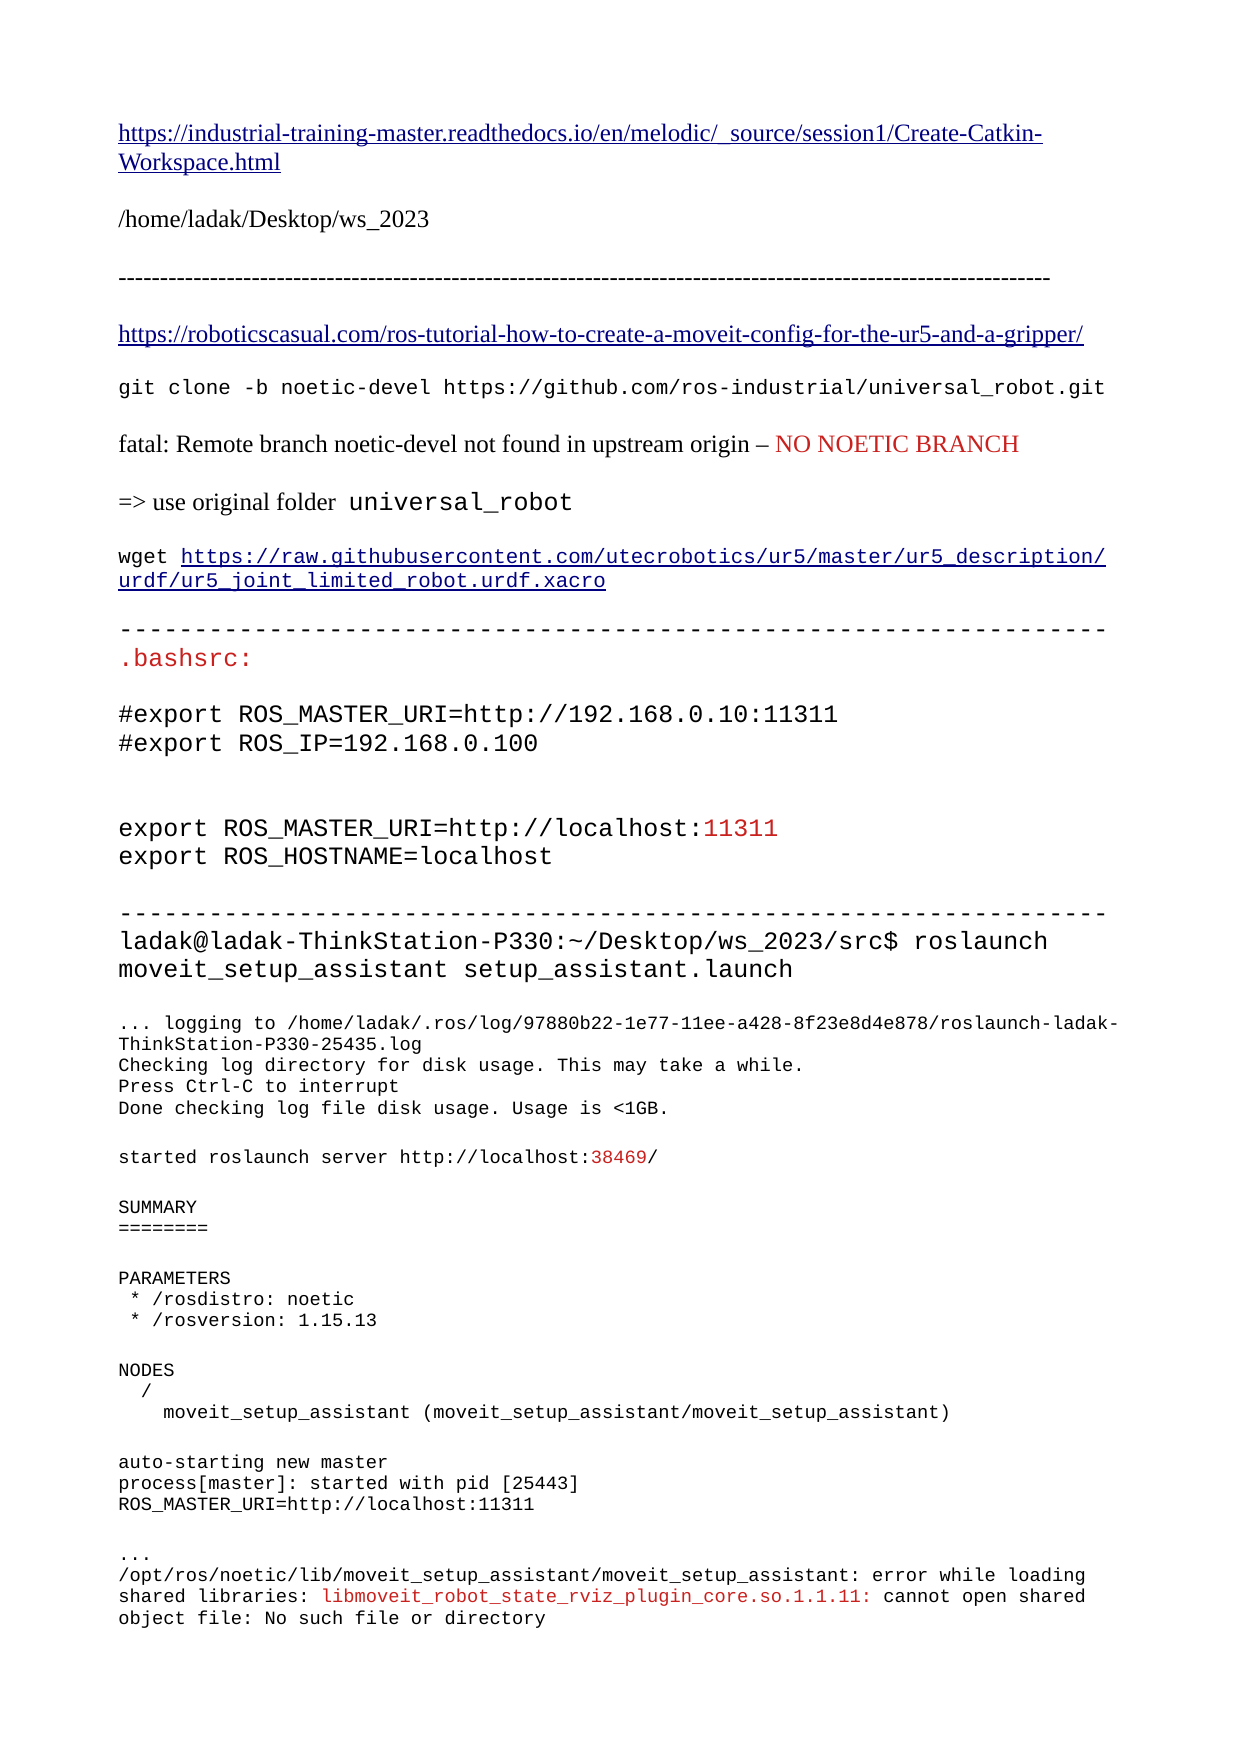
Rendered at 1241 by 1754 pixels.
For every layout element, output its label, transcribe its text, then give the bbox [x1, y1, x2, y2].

text fatal: Remote branch noetic-devel not found in upstream origin – NO NOETIC BRANCH [118, 429, 1122, 458]
text ladak@ladak-ThinkStation-P330:~/Desktop/ws_2023/src$ roslaunch moveit_setup_assistant setup_assistant.launch [118, 928, 1122, 985]
text git clone -b noetic-devel https://github.com/ros-industrial/universal_robot.git [118, 377, 1122, 401]
text / [118, 1382, 1122, 1403]
text ... [118, 1545, 1122, 1566]
text => use original folder universal_robot [118, 487, 1122, 518]
text moveit_setup_assistant (moveit_setup_assistant/moveit_setup_assistant) [118, 1403, 1122, 1424]
text Press Ctrl-C to interrupt [118, 1077, 1122, 1098]
text ... logging to /home/ladak/.ros/log/97880b22-1e77-11ee-a428-8f23e8d4e878/roslaunch-ladak-ThinkStation-P330-25435.log [118, 1013, 1122, 1056]
text * /rosdistro: noetic [118, 1290, 1122, 1311]
text export ROS_HOSTNAME=localhost [118, 843, 1122, 872]
text wget https://raw.githubusercontent.com/utecrobotics/ur5/master/ur5_description/urdf/ur5_joint_limited_robot.urdf.xacro [118, 546, 1122, 593]
text https://roboticscasual.com/ros-tutorial-how-to-create-a-moveit-config-for-the-ur5-and-a-gripper/ [118, 319, 1122, 348]
text .bashsrc: [118, 645, 1122, 673]
text #export ROS_IP=192.168.0.100 [118, 730, 1122, 758]
text ======== [118, 1219, 1122, 1240]
text * /rosversion: 1.15.13 [118, 1311, 1122, 1332]
text started roslaunch server http://localhost:38469/ [118, 1148, 1122, 1169]
text ------------------------------------------------------------------ [118, 617, 1122, 645]
text Checking log directory for disk usage. This may take a while. [118, 1056, 1122, 1077]
text process[master]: started with pid [25443] [118, 1474, 1122, 1495]
text auto-starting new master [118, 1453, 1122, 1474]
text export ROS_MASTER_URI=http://localhost:11311 [118, 815, 1122, 843]
text PARAMETERS [118, 1268, 1122, 1290]
text ------------------------------------------------------------------ [118, 900, 1122, 928]
text ROS_MASTER_URI=http://localhost:11311 [118, 1495, 1122, 1516]
text https://industrial-training-master.readthedocs.io/en/melodic/_source/session1/Create-Catkin-Workspace.html [118, 118, 1122, 176]
text /home/ladak/Desktop/ws_2023 [118, 204, 1122, 233]
text /opt/ros/noetic/lib/moveit_setup_assistant/moveit_setup_assistant: error while loading shared libraries: libmoveit_robot_state_rviz_plugin_core.so.1.1.11: cannot open shared object file: No such file or directory [118, 1566, 1122, 1630]
text #export ROS_MASTER_URI=http://192.168.0.10:11311 [118, 702, 1122, 730]
text ---------------------------------------------------------------------------------------------------------------- [118, 262, 1122, 291]
text NODES [118, 1361, 1122, 1382]
text SUMMARY [118, 1198, 1122, 1219]
text Done checking log file disk usage. Usage is <1GB. [118, 1098, 1122, 1120]
